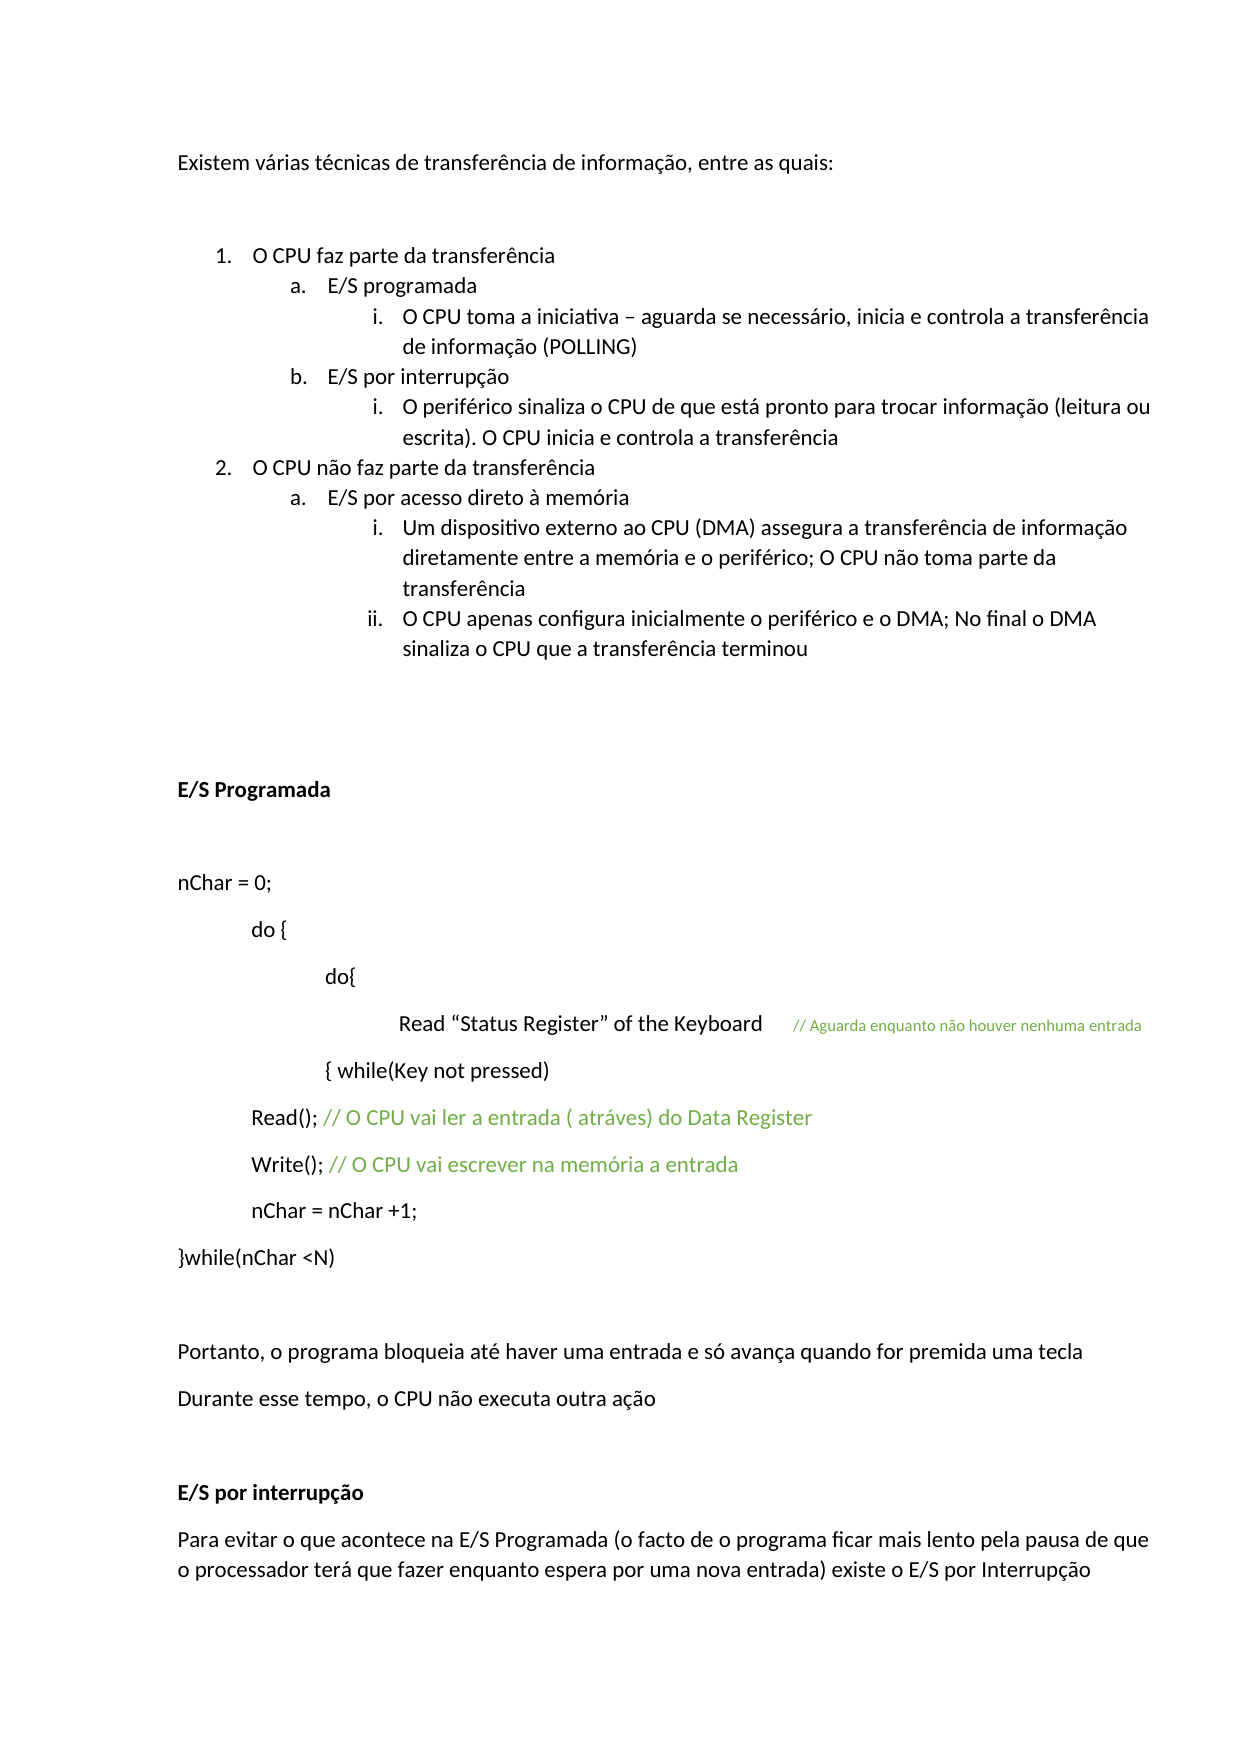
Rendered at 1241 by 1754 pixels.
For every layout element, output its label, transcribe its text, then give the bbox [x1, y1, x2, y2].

text Write(); // O CPU vai escrever na memória a entrada [177, 1150, 1152, 1178]
text Para evitar o que acontece na E/S Programada (o facto de o programa ficar mais lento pela pausa de que o processador terá que fazer enquanto espera por uma nova entrada) existe o E/S por Interrupção [177, 1525, 1152, 1583]
text do { [177, 915, 1152, 943]
list Um dispositivo externo ao CPU (DMA) assegura a transferência de informação diretamente entre a memória e o periférico; O CPU não toma parte da transferência [383, 513, 1152, 602]
list E/S por interrupção [290, 362, 1152, 390]
text Portanto, o programa bloqueia até haver uma entrada e só avança quando for premida uma tecla [177, 1337, 1152, 1365]
text { while(Key not pressed) [177, 1056, 1152, 1084]
list O CPU toma a iniciativa – aguarda se necessário, inicia e controla a transferência de informação (POLLING) [383, 302, 1152, 360]
text Durante esse tempo, o CPU não executa outra ação [177, 1384, 1152, 1412]
text E/S por interrupção [177, 1478, 1152, 1506]
list O CPU faz parte da transferência [215, 241, 1152, 269]
list O periférico sinaliza o CPU de que está pronto para trocar informação (leitura ou escrita). O CPU inicia e controla a transferência [383, 392, 1152, 451]
text nChar = nChar +1; [177, 1197, 1152, 1224]
list O CPU não faz parte da transferência [215, 453, 1152, 481]
list E/S por acesso direto à memória [290, 483, 1152, 511]
text nChar = 0; [177, 868, 1152, 896]
text }while(nChar <N) [177, 1243, 1152, 1271]
text Read “Status Register” of the Keyboard // Aguarda enquanto não houver nenhuma entrada [177, 1009, 1152, 1037]
text do{ [177, 962, 1152, 990]
list O CPU apenas configura inicialmente o periférico e o DMA; No final o DMA sinaliza o CPU que a transferência terminou [383, 604, 1152, 662]
text Existem várias técnicas de transferência de informação, entre as quais: [177, 148, 1152, 176]
text Read(); // O CPU vai ler a entrada ( atráves) do Data Register [177, 1103, 1152, 1131]
list E/S programada [290, 272, 1152, 299]
text E/S Programada [177, 775, 1152, 803]
